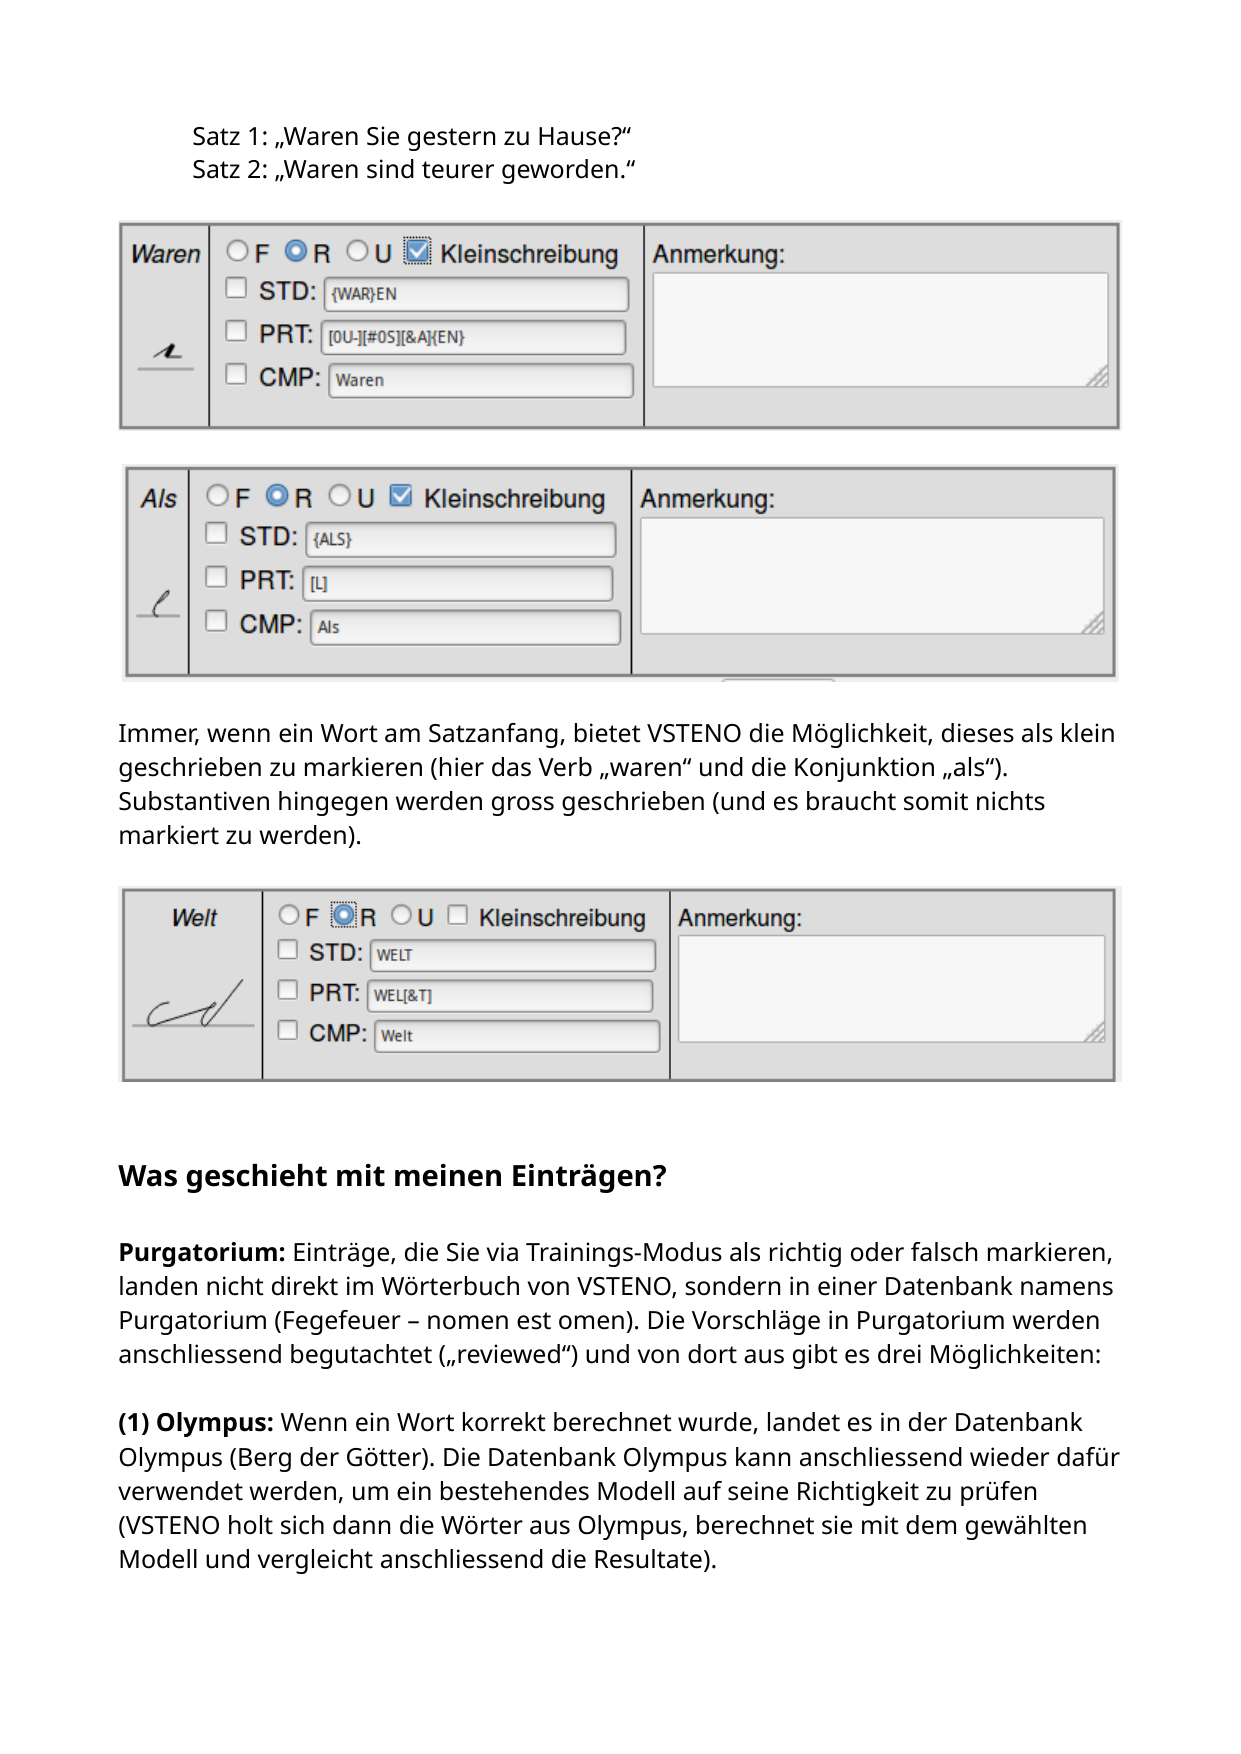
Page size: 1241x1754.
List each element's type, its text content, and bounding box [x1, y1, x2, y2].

text Immer, wenn ein Wort am Satzanfang, bietet VSTENO die Möglichkeit, dieses als klein geschrieben zu markieren (hier das Verb „waren“ und die Konjunktion „als“). Substantiven hingegen werden gross geschrieben (und es braucht somit nichts markiert zu werden). [118, 716, 1122, 852]
picture [118, 886, 1123, 1082]
text Satz 1: „Waren Sie gestern zu Hause?“ [118, 118, 1122, 152]
text (1) Olympus: Wenn ein Wort korrekt berechnet wurde, landet es in der Datenbank Olympus (Berg der Götter). Die Datenbank Olympus kann anschliessend wieder dafür verwendet werden, um ein bestehendes Modell auf seine Richtigkeit zu prüfen (VSTENO holt sich dann die Wörter aus Olympus, berechnet sie mit dem gewählten Modell und vergleicht anschliessend die Resultate). [118, 1405, 1122, 1575]
text Was geschieht mit meinen Einträgen? [118, 1155, 1122, 1195]
text Satz 2: „Waren sind teurer geworden.“ [118, 152, 1122, 186]
picture [121, 464, 1119, 682]
text Purgatorium: Einträge, die Sie via Trainings-Modus als richtig oder falsch markieren, landen nicht direkt im Wörterbuch von VSTENO, sondern in einer Datenbank namens Purgatorium (Fegefeuer – nomen est omen). Die Vorschläge in Purgatorium werden anschliessend begutachtet („reviewed“) und von dort aus gibt es drei Möglichkeiten: [118, 1235, 1122, 1371]
picture [118, 220, 1123, 431]
